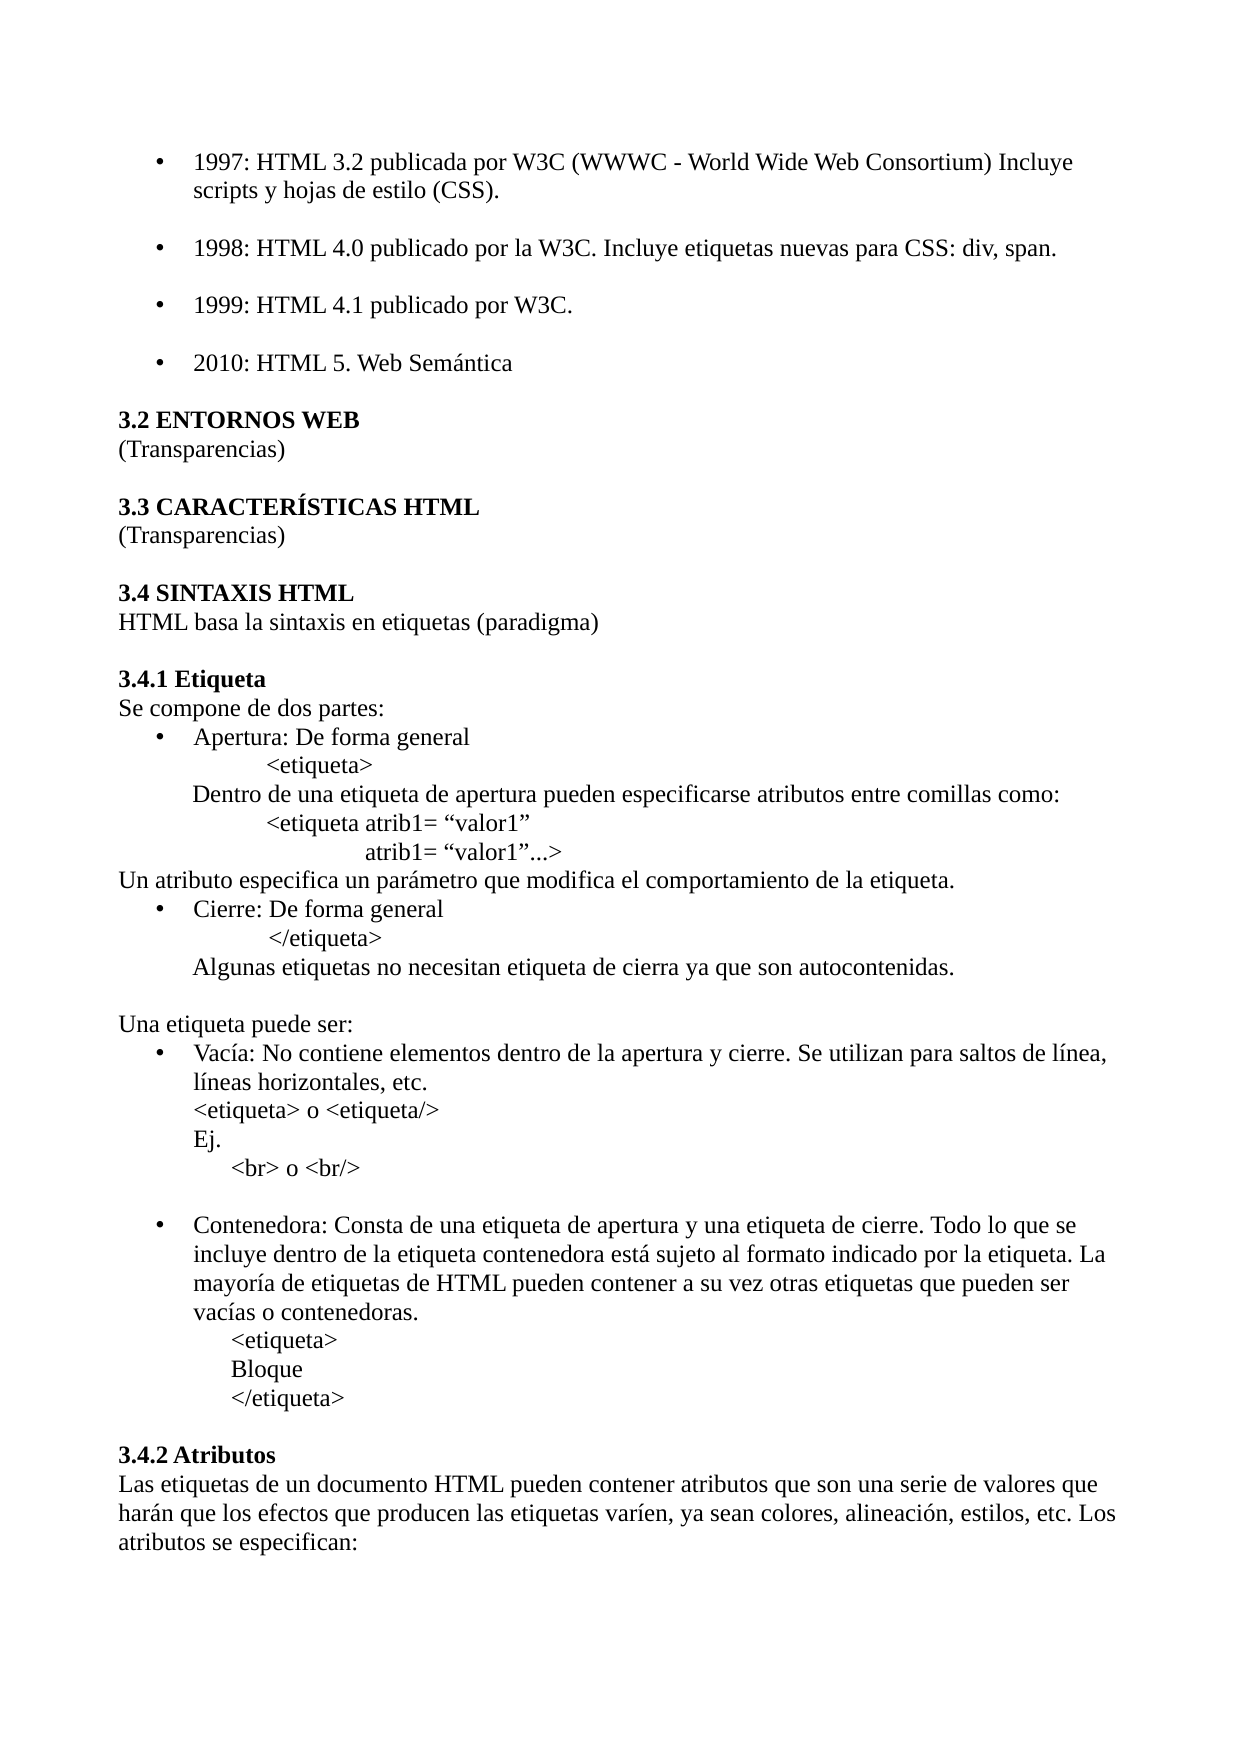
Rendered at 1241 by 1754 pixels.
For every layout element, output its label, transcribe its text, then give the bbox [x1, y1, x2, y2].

list 1997: HTML 3.2 publicada por W3C (WWWC - World Wide Web Consortium) Incluye scripts y hojas de estilo (CSS). [156, 147, 1122, 204]
list <br> o <br/> [193, 1153, 1122, 1182]
list <etiqueta> o <etiqueta/> [156, 1096, 1122, 1124]
list 1998: HTML 4.0 publicado por la W3C. Incluye etiquetas nuevas para CSS: div, span. [156, 233, 1122, 262]
text Una etiqueta puede ser: [118, 1009, 1122, 1038]
text 3.4.2 Atributos [118, 1441, 1122, 1469]
list Ej. [156, 1124, 1122, 1153]
list Apertura: De forma general [156, 722, 1122, 751]
text 3.4.1 Etiqueta [118, 664, 1122, 693]
list </etiqueta> [231, 923, 1122, 952]
text Las etiquetas de un documento HTML pueden contener atributos que son una serie de valores que harán que los efectos que producen las etiquetas varíen, ya sean colores, alineación, estilos, etc. Los atributos se especifican: [118, 1469, 1122, 1556]
text 3.4 SINTAXIS HTML [118, 578, 1122, 607]
list Cierre: De forma general [156, 894, 1122, 923]
list </etiqueta> [193, 1383, 1122, 1412]
list 2010: HTML 5. Web Semántica [156, 348, 1122, 377]
text atrib1= “valor1”...> [118, 837, 1122, 866]
text (Transparencias) [118, 521, 1122, 549]
list Vacía: No contiene elementos dentro de la apertura y cierre. Se utilizan para saltos de línea, líneas horizontales, etc. [156, 1038, 1122, 1096]
list 1999: HTML 4.1 publicado por W3C. [156, 291, 1122, 319]
text 3.3 CARACTERÍSTICAS HTML [118, 492, 1122, 521]
text <etiqueta atrib1= “valor1” [118, 808, 1122, 837]
list <etiqueta> [193, 1326, 1122, 1354]
text Se compone de dos partes: [118, 693, 1122, 722]
text 3.2 ENTORNOS WEB [118, 406, 1122, 434]
text (Transparencias) [118, 434, 1122, 463]
text HTML basa la sintaxis en etiquetas (paradigma) [118, 607, 1122, 636]
text <etiqueta> [118, 751, 1122, 779]
text Un atributo especifica un parámetro que modifica el comportamiento de la etiqueta. [118, 866, 1122, 894]
text Algunas etiquetas no necesitan etiqueta de cierra ya que son autocontenidas. [118, 952, 1122, 981]
list Contenedora: Consta de una etiqueta de apertura y una etiqueta de cierre. Todo lo que se incluye dentro de la etiqueta contenedora está sujeto al formato indicado por la etiqueta. La mayoría de etiquetas de HTML pueden contener a su vez otras etiquetas que pueden ser vacías o contenedoras. [156, 1211, 1122, 1326]
list Bloque [193, 1354, 1122, 1383]
text Dentro de una etiqueta de apertura pueden especificarse atributos entre comillas como: [118, 779, 1122, 808]
